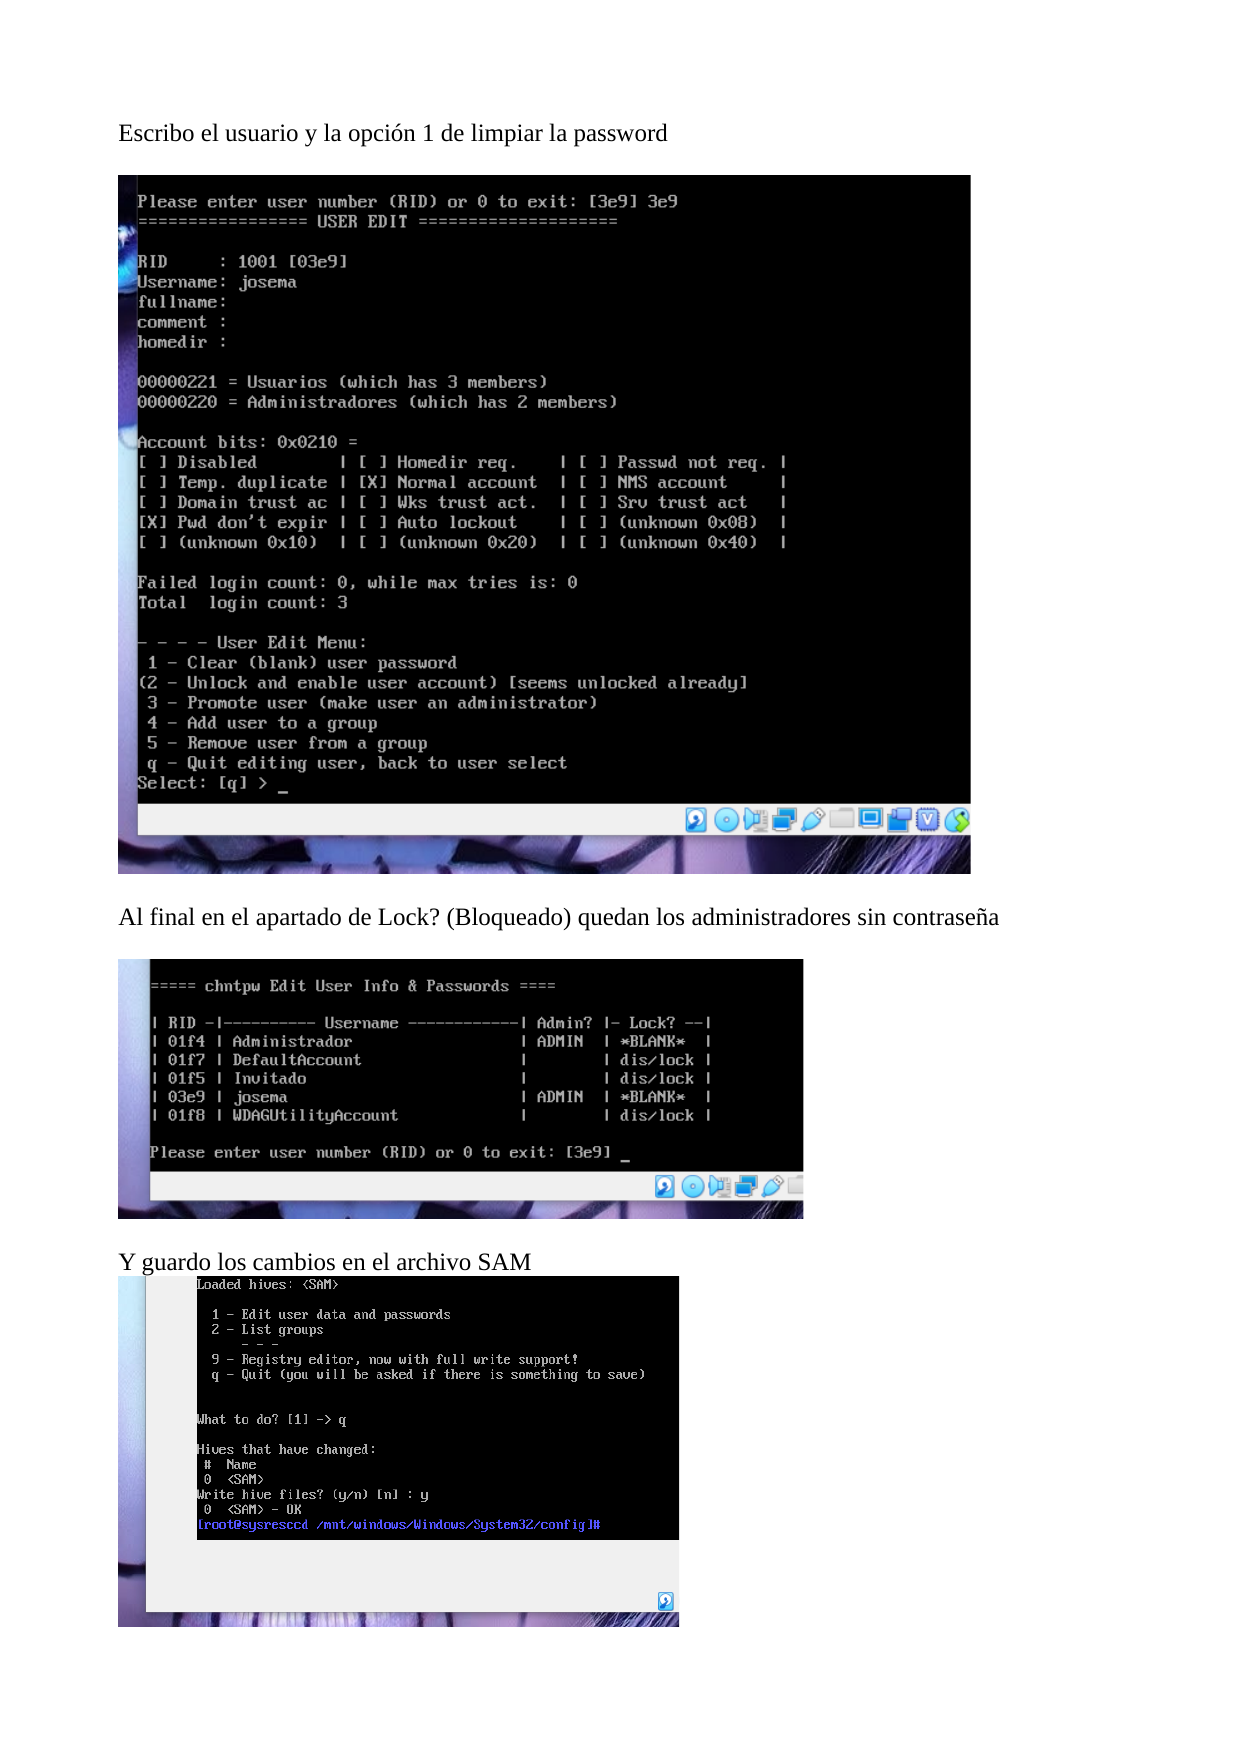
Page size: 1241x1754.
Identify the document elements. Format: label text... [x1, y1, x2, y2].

text Escribo el usuario y la opción 1 de limpiar la password [118, 118, 1122, 147]
text Al final en el apartado de Lock? (Bloqueado) quedan los administradores sin contraseña [118, 902, 1122, 931]
text Y guardo los cambios en el archivo SAM [118, 1247, 1122, 1276]
picture [118, 959, 804, 1219]
picture [118, 1276, 680, 1627]
picture [118, 175, 971, 874]
